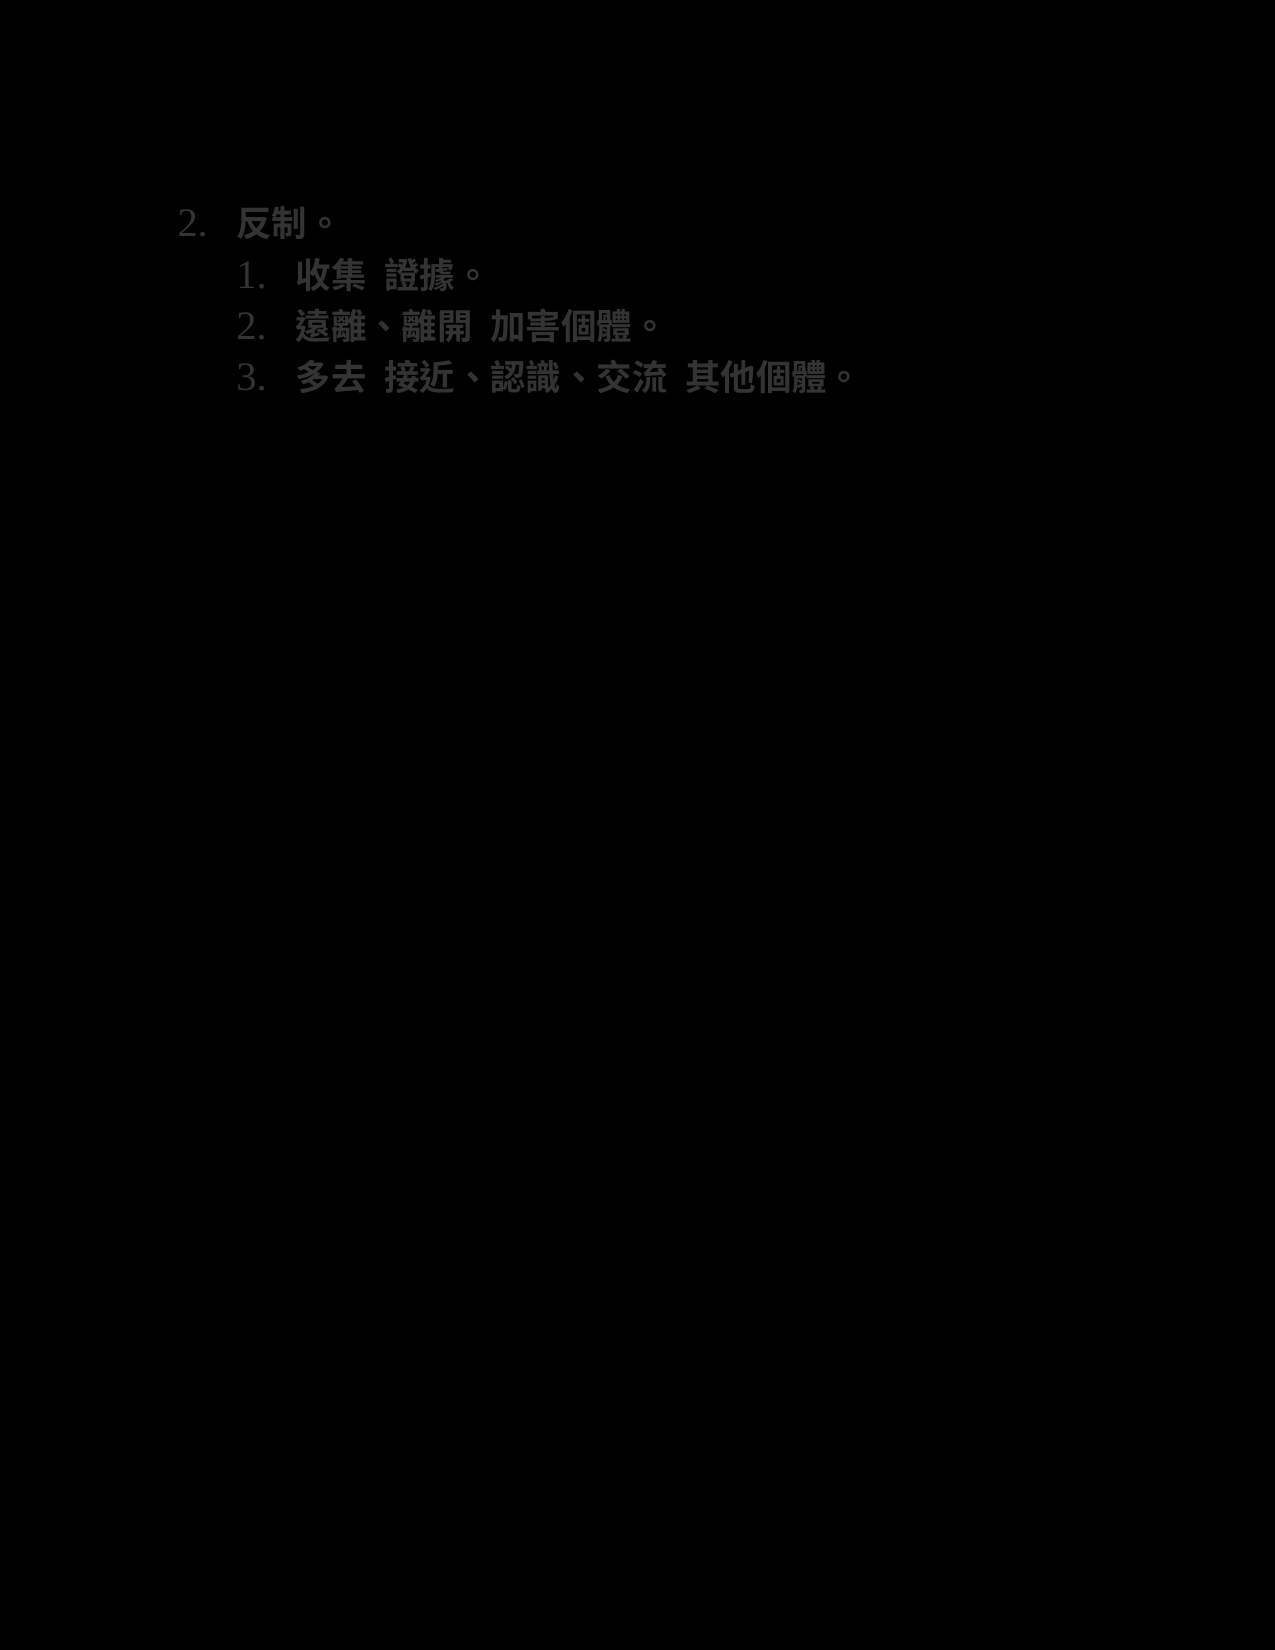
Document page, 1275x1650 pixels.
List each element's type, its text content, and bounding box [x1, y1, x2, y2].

list 多去 接近、認識、交流 其他個體。 [236, 349, 1157, 401]
list 遠離、離開 加害個體。 [236, 298, 1157, 349]
list 收集 證據。 [236, 247, 1157, 298]
list 反制。 [177, 196, 1157, 247]
